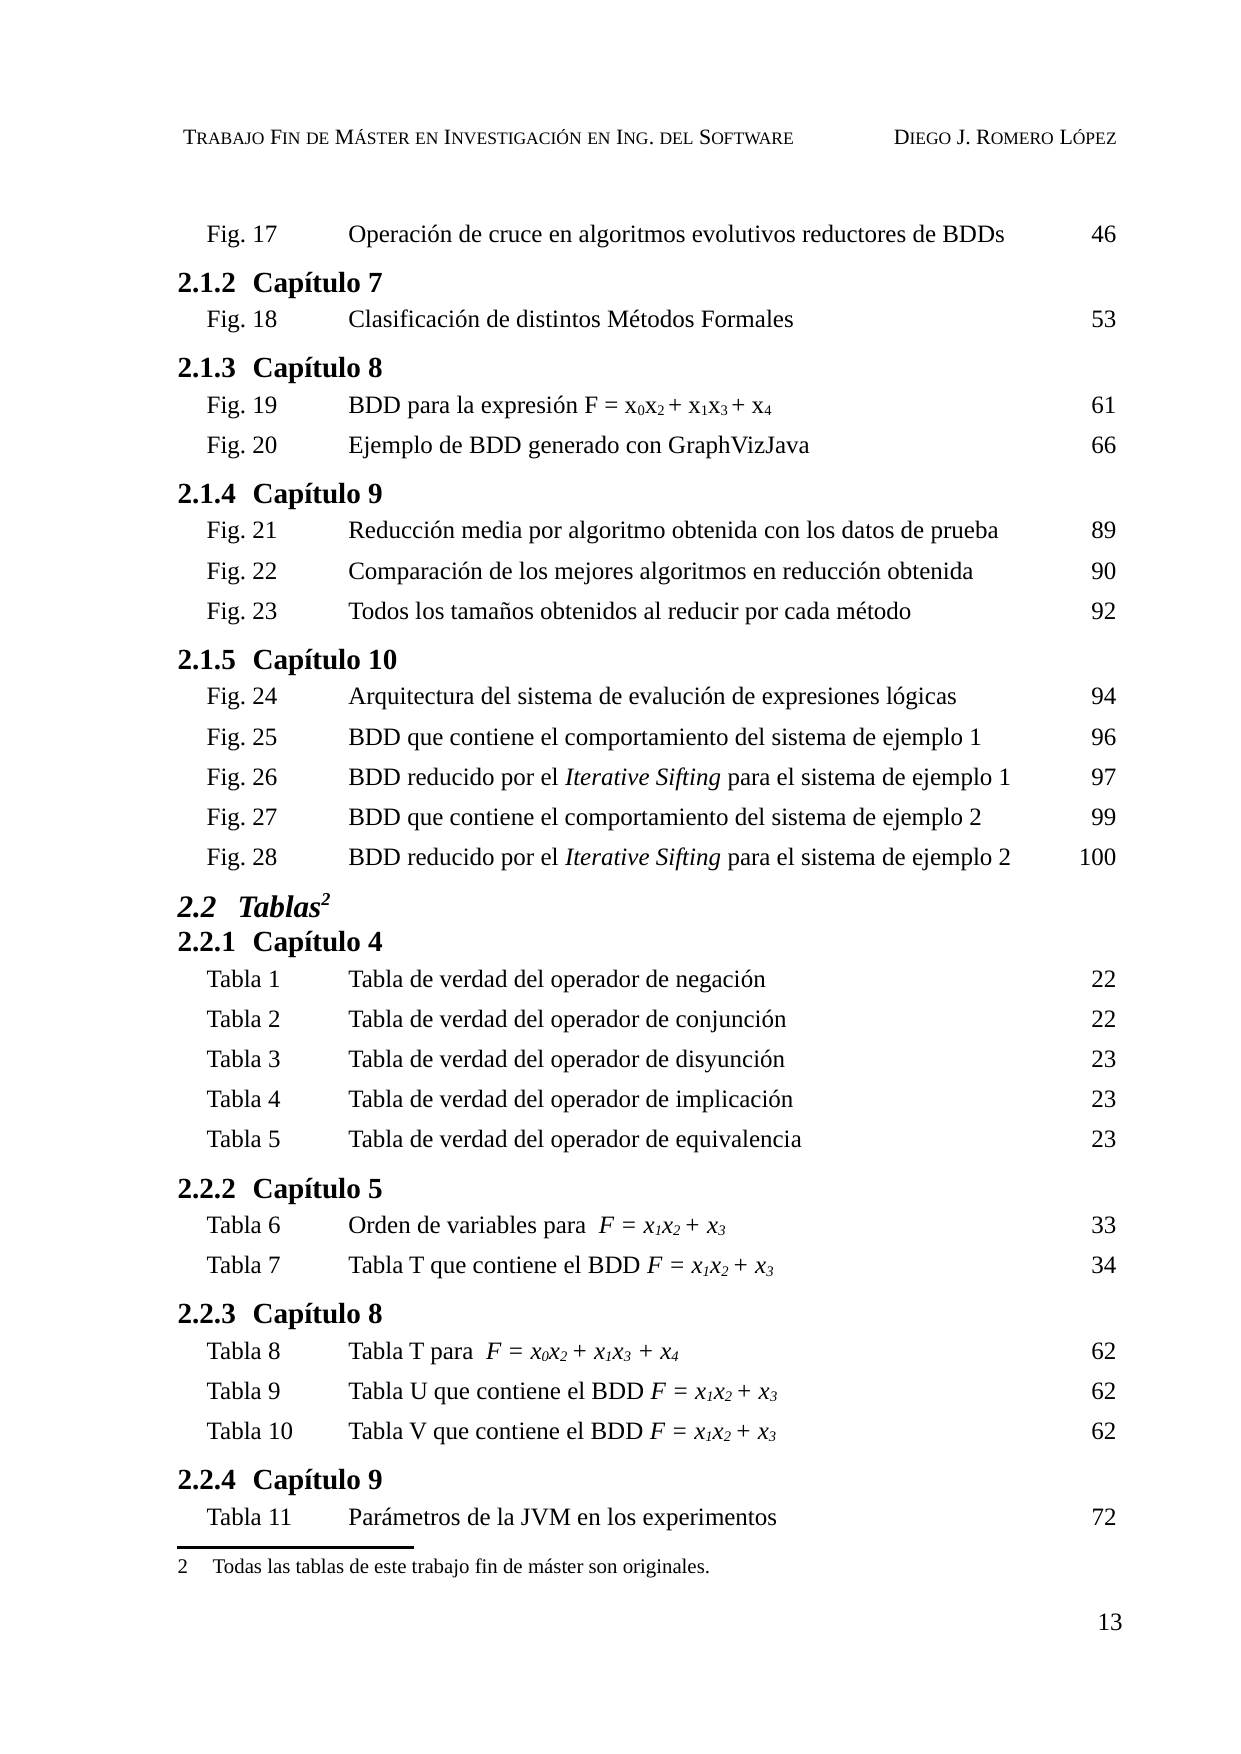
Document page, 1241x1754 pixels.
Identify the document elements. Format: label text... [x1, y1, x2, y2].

table_header Fig. 18 [201, 299, 342, 339]
table_header Tabla 1 [201, 958, 342, 998]
table_cell Tabla de verdad del operador de implicación [343, 1079, 1039, 1119]
subtitle Capítulo 4 [177, 924, 1122, 958]
table_cell Tabla 7 [201, 1245, 342, 1285]
table_cell Fig. 28 [201, 837, 342, 877]
table_cell Todos los tamaños obtenidos al reducir por cada método [343, 590, 1039, 630]
subtitle Tablas [177, 888, 1122, 924]
table_cell 34 [1039, 1245, 1122, 1285]
table_cell Ejemplo de BDD generado con GraphVizJava [343, 424, 1039, 464]
subtitle Capítulo 7 [177, 265, 1122, 298]
table_header 33 [1039, 1204, 1122, 1244]
subtitle Capítulo 9 [177, 1462, 1122, 1496]
table_cell Tabla 10 [201, 1411, 342, 1451]
table_cell BDD que contiene el comportamiento del sistema de ejemplo 2 [343, 796, 1039, 837]
table_cell 96 [1039, 716, 1122, 756]
table_header 53 [1039, 299, 1122, 339]
table_header 89 [1039, 510, 1122, 550]
table_header Tabla de verdad del operador de negación [343, 958, 1039, 998]
table_header Clasificación de distintos Métodos Formales [343, 299, 1039, 339]
table_cell Fig. 27 [201, 796, 342, 837]
table_cell 100 [1039, 837, 1122, 877]
table_cell Tabla U que contiene el BDD F = x1x2 + x3 [343, 1370, 1039, 1411]
table_cell Tabla de verdad del operador de conjunción [343, 998, 1039, 1038]
table_header 94 [1039, 676, 1122, 716]
subtitle Capítulo 5 [177, 1171, 1122, 1204]
table_header 61 [1039, 384, 1122, 424]
table_cell BDD que contiene el comportamiento del sistema de ejemplo 1 [343, 716, 1039, 756]
table_cell 66 [1039, 424, 1122, 464]
table_cell Tabla 2 [201, 998, 342, 1038]
table_cell 62 [1039, 1411, 1122, 1451]
table_header Tabla T para F = x0x2 + x1x3 + x4 [343, 1330, 1039, 1370]
table_cell 97 [1039, 756, 1122, 796]
table_cell 23 [1039, 1079, 1122, 1119]
table_cell Tabla T que contiene el BDD F = x1x2 + x3 [343, 1245, 1039, 1285]
table_cell BDD reducido por el Iterative Sifting para el sistema de ejemplo 2 [343, 837, 1039, 877]
table_header 72 [1039, 1496, 1122, 1536]
subtitle Capítulo 10 [177, 642, 1122, 676]
table_cell Fig. 20 [201, 424, 342, 464]
table_cell Operación de cruce en algoritmos evolutivos reductores de BDDs [343, 213, 1039, 253]
table_cell Fig. 23 [201, 590, 342, 630]
table_cell BDD reducido por el Iterative Sifting para el sistema de ejemplo 1 [343, 756, 1039, 796]
table_header Fig. 21 [201, 510, 342, 550]
subtitle Capítulo 8 [177, 1297, 1122, 1330]
table_cell 90 [1039, 550, 1122, 590]
table_header Parámetros de la JVM en los experimentos [343, 1496, 1039, 1536]
table_cell 62 [1039, 1370, 1122, 1411]
table_cell Fig. 17 [201, 213, 342, 253]
table_header Tabla 8 [201, 1330, 342, 1370]
table_cell Tabla 3 [201, 1039, 342, 1079]
table_header Arquitectura del sistema de evalución de expresiones lógicas [343, 676, 1039, 716]
table_header 62 [1039, 1330, 1122, 1370]
table_cell Comparación de los mejores algoritmos en reducción obtenida [343, 550, 1039, 590]
table_cell Tabla de verdad del operador de equivalencia [343, 1119, 1039, 1159]
table_header 22 [1039, 958, 1122, 998]
table_header Tabla 6 [201, 1204, 342, 1244]
table_cell 92 [1039, 590, 1122, 630]
table_header Tabla 11 [201, 1496, 342, 1536]
table_cell 23 [1039, 1119, 1122, 1159]
table_cell Tabla 5 [201, 1119, 342, 1159]
table_header Fig. 24 [201, 676, 342, 716]
table_cell 22 [1039, 998, 1122, 1038]
table_header BDD para la expresión F = x0x2 + x1x3 + x4 [343, 384, 1039, 424]
table_header Reducción media por algoritmo obtenida con los datos de prueba [343, 510, 1039, 550]
table_cell Fig. 26 [201, 756, 342, 796]
table_cell Tabla 4 [201, 1079, 342, 1119]
table_header Fig. 19 [201, 384, 342, 424]
table_cell Fig. 25 [201, 716, 342, 756]
subtitle Capítulo 9 [177, 476, 1122, 510]
table_cell Tabla V que contiene el BDD F = x1x2 + x3 [343, 1411, 1039, 1451]
table_cell 23 [1039, 1039, 1122, 1079]
table_cell 46 [1039, 213, 1122, 253]
table_header Orden de variables para F = x1x2 + x3 [343, 1204, 1039, 1244]
list Todas las tablas de este trabajo fin de máster son originales. [177, 1553, 1122, 1578]
subtitle Capítulo 8 [177, 351, 1122, 384]
table_cell 99 [1039, 796, 1122, 837]
table_cell Tabla de verdad del operador de disyunción [343, 1039, 1039, 1079]
table_cell Fig. 22 [201, 550, 342, 590]
table_cell Tabla 9 [201, 1370, 342, 1411]
